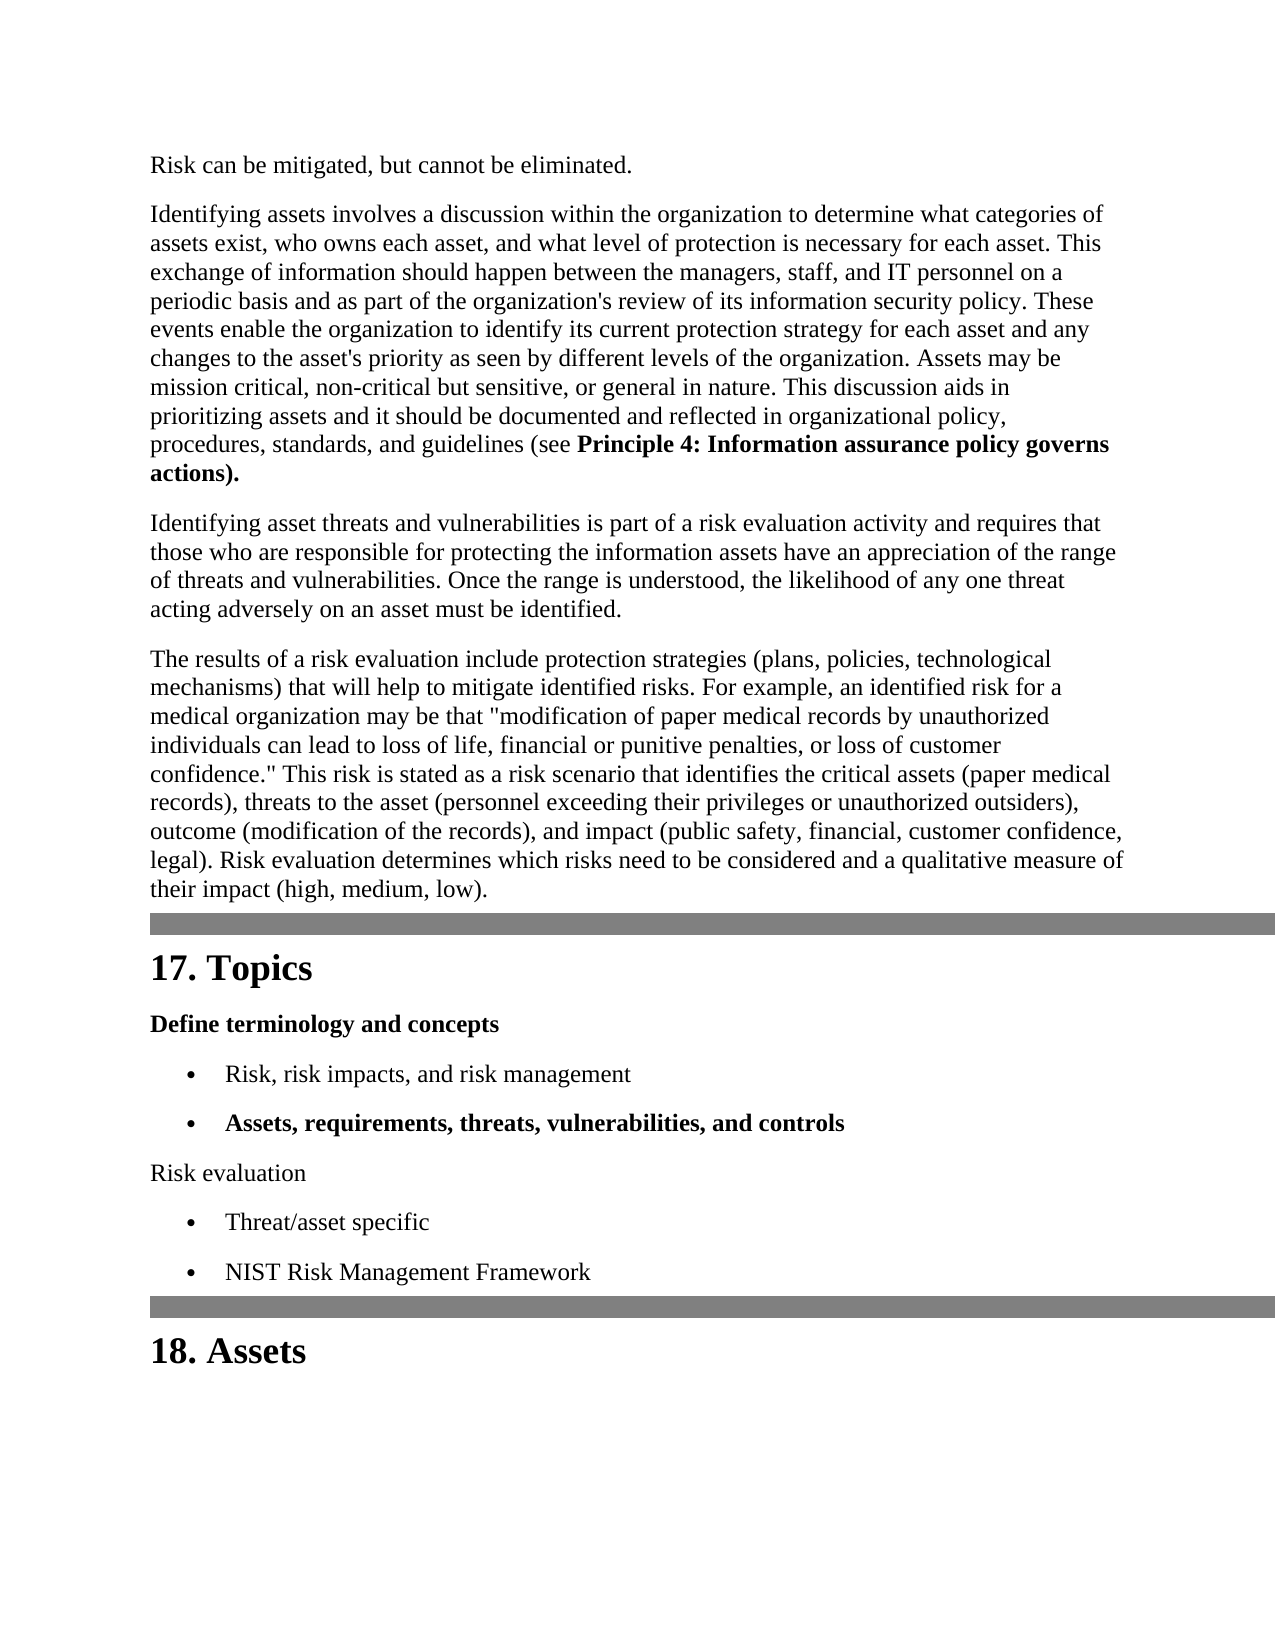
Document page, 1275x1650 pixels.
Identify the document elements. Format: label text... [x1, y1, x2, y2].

text Define terminology and concepts [150, 1009, 1125, 1038]
list Risk, risk impacts, and risk management [187, 1059, 1125, 1087]
subtitle 18. Assets [150, 1328, 1125, 1372]
text Identifying assets involves a discussion within the organization to determine what categories of assets exist, who owns each asset, and what level of protection is necessary for each asset. This exchange of information should happen between the managers, staff, and IT personnel on a periodic basis and as part of the organization's review of its information security policy. These events enable the organization to identify its current protection strategy for each asset and any changes to the asset's priority as seen by different levels of the organization. Assets may be mission critical, non-critical but sensitive, or general in nature. This discussion aids in prioritizing assets and it should be documented and reflected in organizational policy, procedures, standards, and guidelines (see Principle 4: Information assurance policy governs actions). [150, 199, 1125, 487]
subtitle 17. Topics [150, 945, 1125, 988]
list Threat/asset specific [187, 1207, 1125, 1236]
text Risk evaluation [150, 1158, 1125, 1187]
text Risk can be mitigated, but cannot be eliminated. [150, 150, 1125, 179]
text The results of a risk evaluation include protection strategies (plans, policies, technological mechanisms) that will help to mitigate identified risks. For example, an identified risk for a medical organization may be that "modification of paper medical records by unauthorized individuals can lead to loss of life, financial or punitive penalties, or loss of customer confidence." This risk is stated as a risk scenario that identifies the critical assets (paper medical records), threats to the asset (personnel exceeding their privileges or unauthorized outsiders), outcome (modification of the records), and impact (public safety, financial, customer confidence, legal). Risk evaluation determines which risks need to be considered and a qualitative measure of their impact (high, medium, low). [150, 644, 1125, 902]
list NIST Risk Management Framework [187, 1257, 1125, 1286]
list Assets, requirements, threats, vulnerabilities, and controls [187, 1108, 1125, 1137]
text Identifying asset threats and vulnerabilities is part of a risk evaluation activity and requires that those who are responsible for protecting the information assets have an appreciation of the range of threats and vulnerabilities. Once the range is understood, the likelihood of any one threat acting adversely on an asset must be identified. [150, 508, 1125, 623]
